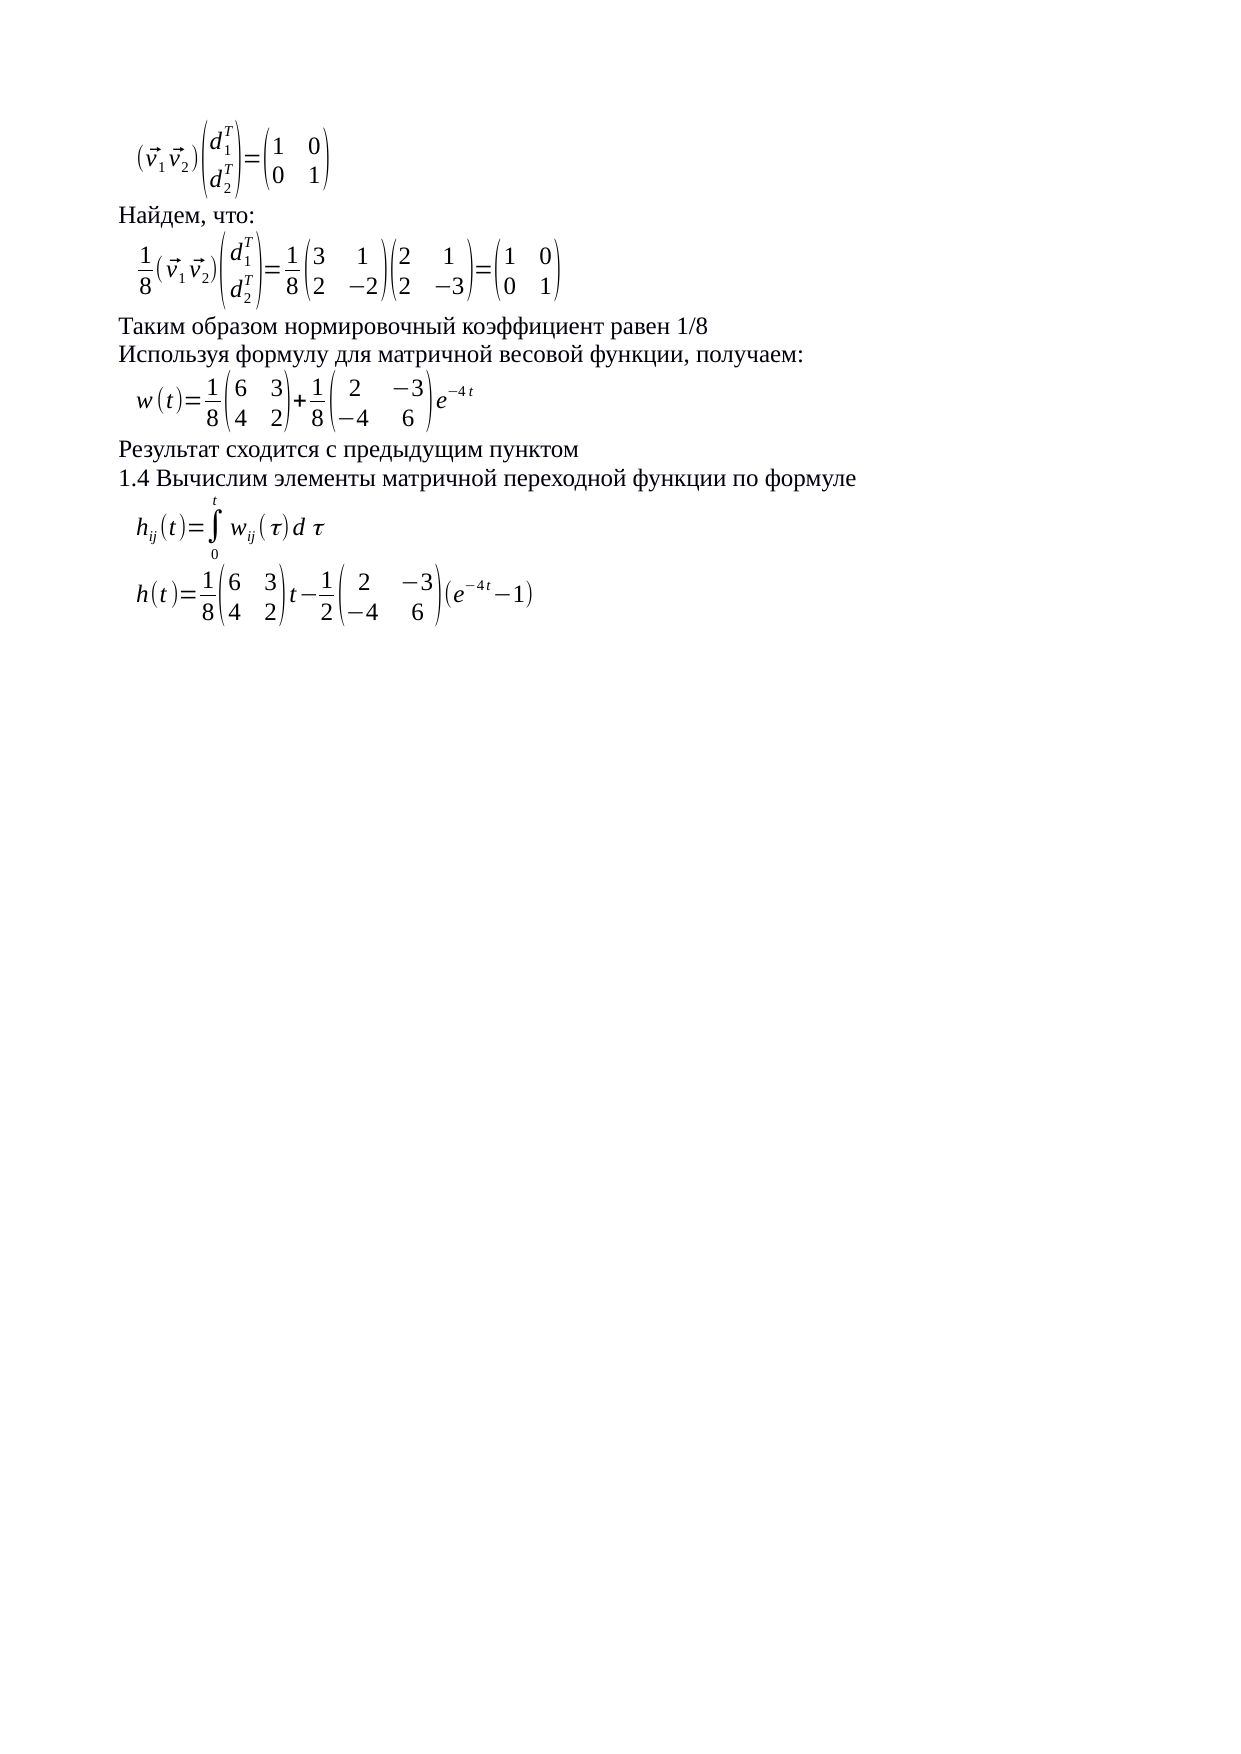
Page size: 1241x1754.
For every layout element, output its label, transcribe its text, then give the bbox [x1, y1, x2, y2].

text Найдем, что: [118, 200, 1122, 229]
text Результат сходится с предыдущим пунктом [118, 434, 1122, 463]
text Таким образом нормировочный коэффициент равен 1/8 [118, 311, 1122, 339]
text Используя формулу для матричной весовой функции, получаем: [118, 339, 1122, 368]
text 1.4 Вычислим элементы матричной переходной функции по формуле [118, 463, 1122, 492]
